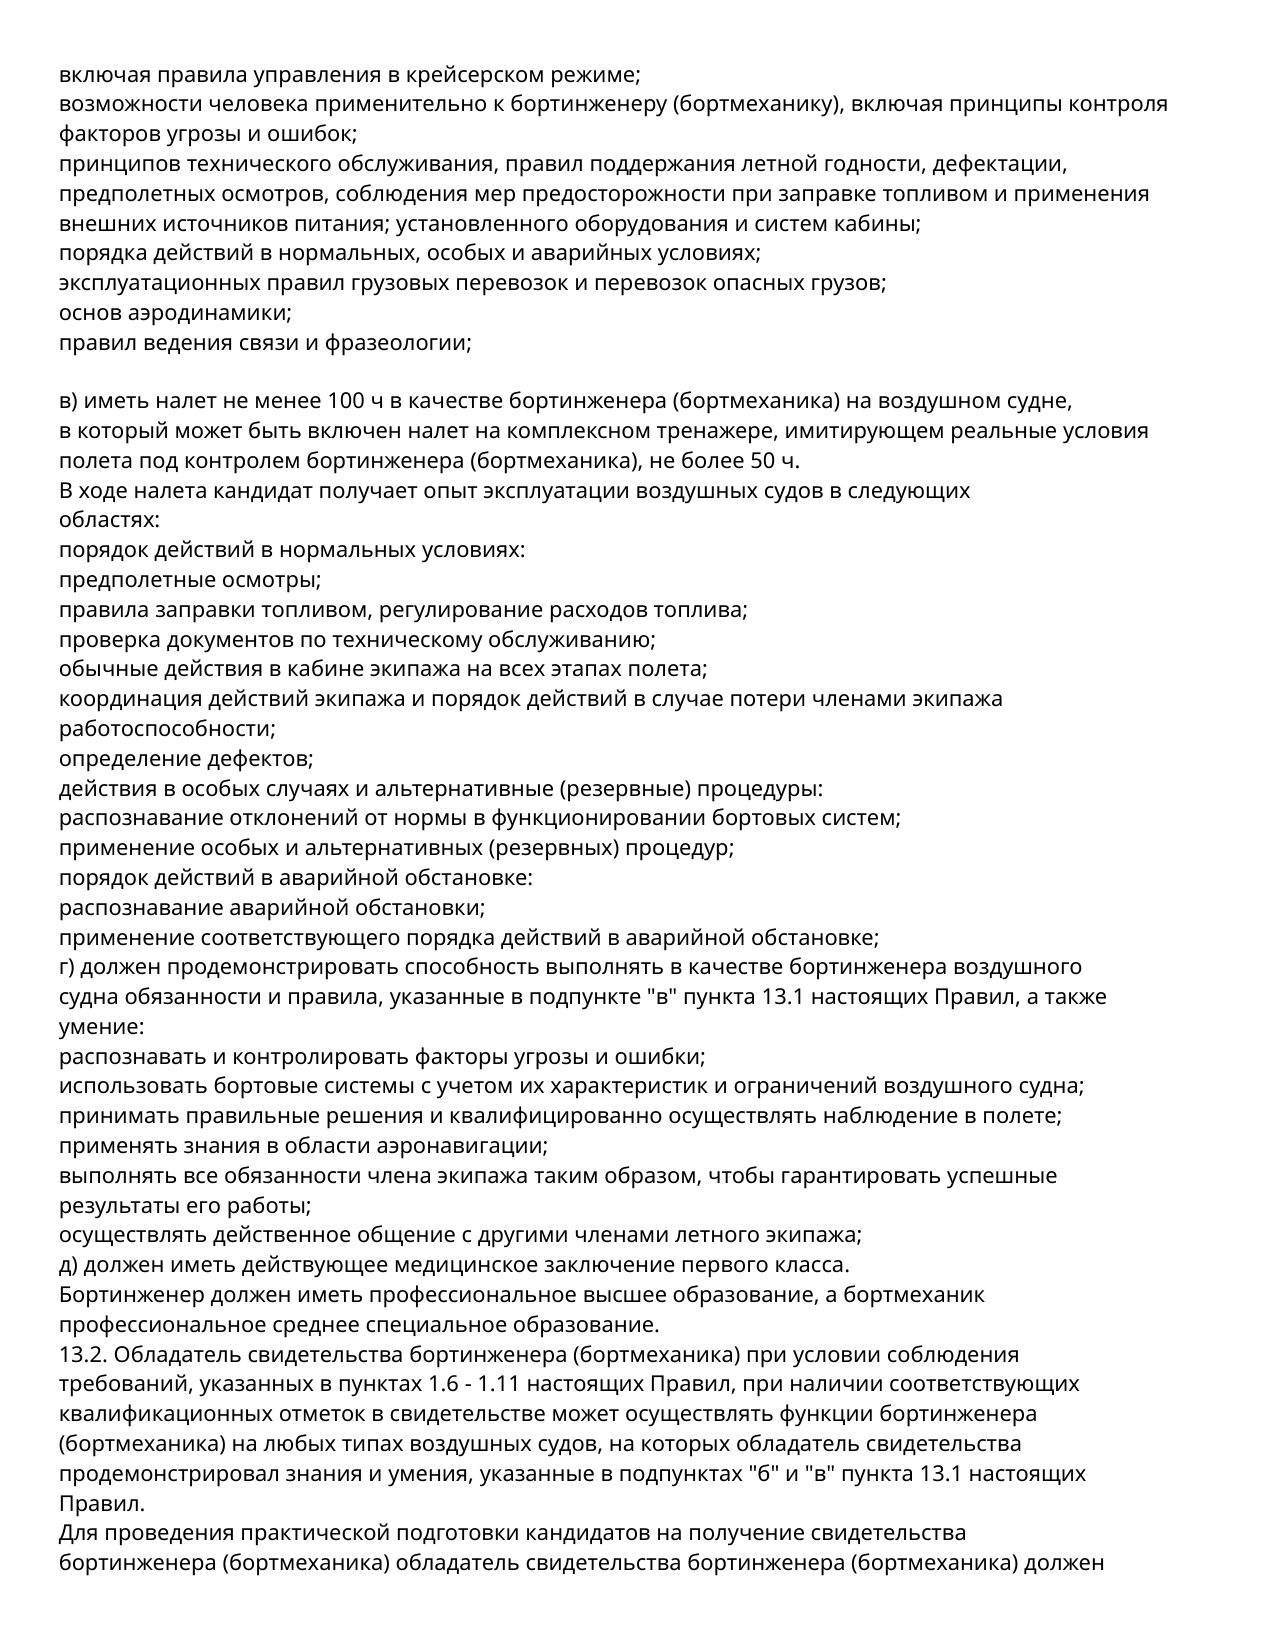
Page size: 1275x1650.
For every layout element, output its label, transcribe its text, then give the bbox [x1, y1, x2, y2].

text в) иметь налет не менее 100 ч в качестве бортинженера (бортмеханика) на воздушном судне, [58, 385, 1216, 415]
text В ходе налета кандидат получает опыт эксплуатации воздушных судов в следующих [58, 474, 1216, 504]
text областях: [58, 504, 1216, 534]
text г) должен продемонстрировать способность выполнять в качестве бортинженера воздушного [58, 951, 1216, 981]
text результаты его работы; [58, 1189, 1216, 1219]
text применение соответствующего порядка действий в аварийной обстановке; [58, 921, 1216, 951]
text выполнять все обязанности члена экипажа таким образом, чтобы гарантировать успешные [58, 1160, 1216, 1189]
text продемонстрировал знания и умения, указанные в подпунктах "б" и "в" пункта 13.1 настоящих [58, 1458, 1216, 1487]
text основ аэродинамики; [58, 297, 1216, 327]
text порядок действий в нормальных условиях: [58, 534, 1216, 564]
text проверка документов по техническому обслуживанию; [58, 623, 1216, 653]
text принимать правильные решения и квалифицированно осуществлять наблюдение в полете; [58, 1100, 1216, 1130]
text включая правила управления в крейсерском режиме; [58, 58, 1216, 88]
text осуществлять действенное общение с другими членами летного экипажа; [58, 1219, 1216, 1249]
text распознавание аварийной обстановки; [58, 892, 1216, 921]
text распознавать и контролировать факторы угрозы и ошибки; [58, 1041, 1216, 1070]
text требований, указанных в пунктах 1.6 - 1.11 настоящих Правил, при наличии соответствующих [58, 1368, 1216, 1398]
text судна обязанности и правила, указанные в подпункте "в" пункта 13.1 настоящих Правил, а также [58, 981, 1216, 1011]
text профессиональное среднее специальное образование. [58, 1309, 1216, 1338]
text в который может быть включен налет на комплексном тренажере, имитирующем реальные условия полета под контролем бортинженера (бортмеханика), не более 50 ч. [58, 415, 1216, 474]
text применять знания в области аэронавигации; [58, 1130, 1216, 1160]
text эксплуатационных правил грузовых перевозок и перевозок опасных грузов; [58, 267, 1216, 297]
text распознавание отклонений от нормы в функционировании бортовых систем; [58, 802, 1216, 832]
text бортинженера (бортмеханика) обладатель свидетельства бортинженера (бортмеханика) должен [58, 1547, 1216, 1577]
text применение особых и альтернативных (резервных) процедур; [58, 832, 1216, 862]
text обычные действия в кабине экипажа на всех этапах полета; [58, 653, 1216, 683]
text предполетные осмотры; [58, 564, 1216, 594]
text Правил. [58, 1487, 1216, 1517]
text 13.2. Обладатель свидетельства бортинженера (бортмеханика) при условии соблюдения [58, 1338, 1216, 1368]
text правил ведения связи и фразеологии; [58, 327, 1216, 356]
text действия в особых случаях и альтернативные (резервные) процедуры: [58, 772, 1216, 802]
text возможности человека применительно к бортинженеру (бортмеханику), включая принципы контроля факторов угрозы и ошибок; [58, 88, 1216, 148]
text использовать бортовые системы с учетом их характеристик и ограничений воздушного судна; [58, 1070, 1216, 1100]
text д) должен иметь действующее медицинское заключение первого класса. [58, 1249, 1216, 1279]
text Для проведения практической подготовки кандидатов на получение свидетельства [58, 1517, 1216, 1547]
text порядка действий в нормальных, особых и аварийных условиях; [58, 237, 1216, 267]
text принципов технического обслуживания, правил поддержания летной годности, дефектации, предполетных осмотров, соблюдения мер предосторожности при заправке топливом и применения внешних источников питания; установленного оборудования и систем кабины; [58, 148, 1216, 237]
text определение дефектов; [58, 743, 1216, 772]
text правила заправки топливом, регулирование расходов топлива; [58, 594, 1216, 623]
text квалификационных отметок в свидетельстве может осуществлять функции бортинженера [58, 1398, 1216, 1428]
text Бортинженер должен иметь профессиональное высшее образование, а бортмеханик [58, 1279, 1216, 1309]
text порядок действий в аварийной обстановке: [58, 862, 1216, 892]
text (бортмеханика) на любых типах воздушных судов, на которых обладатель свидетельства [58, 1428, 1216, 1458]
text координация действий экипажа и порядок действий в случае потери членами экипажа [58, 683, 1216, 713]
text работоспособности; [58, 713, 1216, 743]
text умение: [58, 1011, 1216, 1041]
